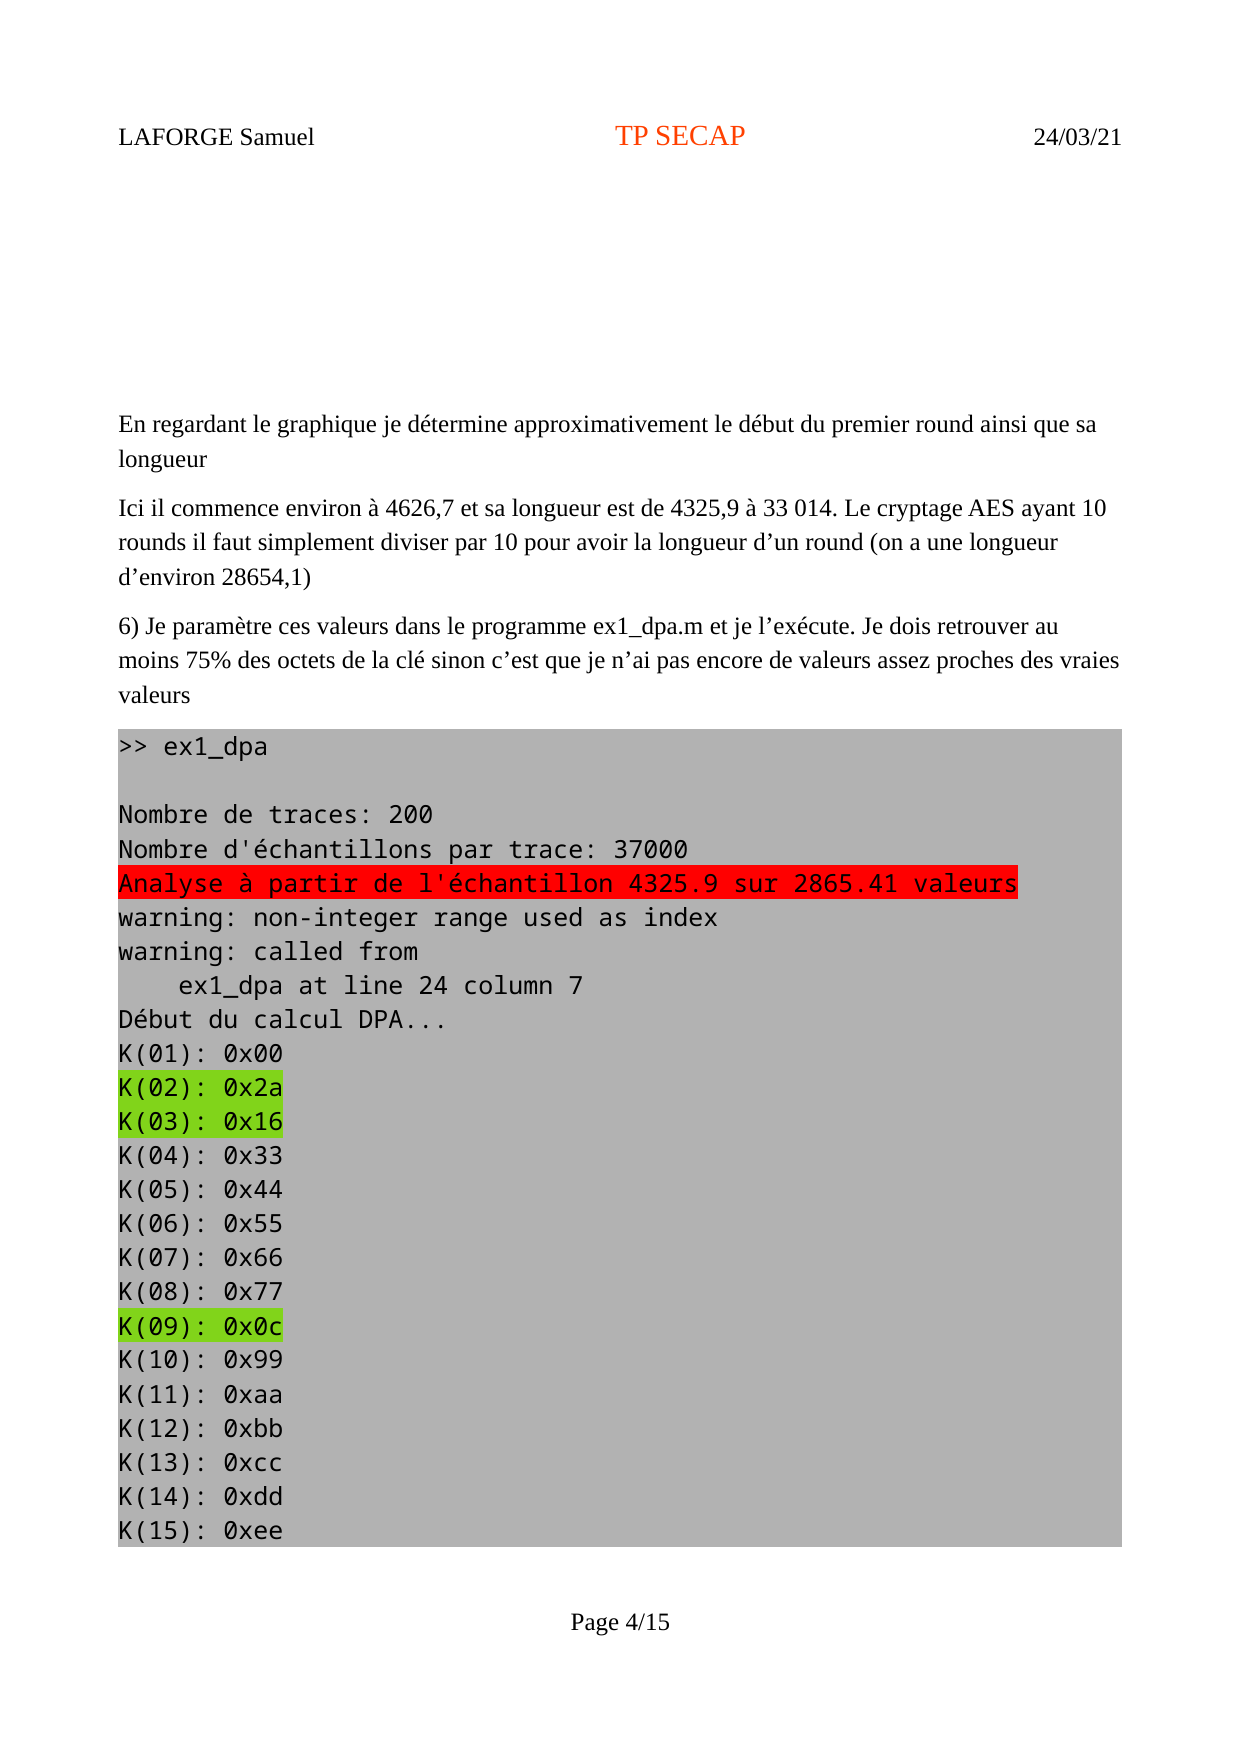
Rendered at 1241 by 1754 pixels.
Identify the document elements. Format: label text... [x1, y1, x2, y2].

text K(05): 0x44 [118, 1172, 1122, 1206]
text warning: non-integer range used as index [118, 899, 1122, 933]
text K(09): 0x0c [118, 1308, 1122, 1342]
text ex1_dpa at line 24 column 7 [118, 967, 1122, 1002]
text K(06): 0x55 [118, 1206, 1122, 1240]
text K(02): 0x2a [118, 1070, 1122, 1104]
text K(10): 0x99 [118, 1342, 1122, 1376]
text K(14): 0xdd [118, 1478, 1122, 1512]
text Début du calcul DPA... [118, 1002, 1122, 1036]
text K(11): 0xaa [118, 1376, 1122, 1410]
text K(07): 0x66 [118, 1240, 1122, 1274]
text K(13): 0xcc [118, 1444, 1122, 1478]
text warning: called from [118, 933, 1122, 967]
text K(03): 0x16 [118, 1104, 1122, 1138]
text Ici il commence environ à 4626,7 et sa longueur est de 4325,9 à 33 014. Le cryptage AES ayant 10 rounds il faut simplement diviser par 10 pour avoir la longueur d’un round (on a une longueur d’environ 28654,1) [118, 493, 1122, 591]
text En regardant le graphique je détermine approximativement le début du premier round ainsi que sa longueur [118, 409, 1122, 473]
text >> ex1_dpa [118, 729, 1122, 763]
text K(12): 0xbb [118, 1410, 1122, 1444]
text K(08): 0x77 [118, 1274, 1122, 1308]
text K(15): 0xee [118, 1512, 1122, 1547]
text K(04): 0x33 [118, 1138, 1122, 1172]
text Nombre de traces: 200 [118, 797, 1122, 831]
text 6) Je paramètre ces valeurs dans le programme ex1_dpa.m et je l’exécute. Je dois retrouver au moins 75% des octets de la clé sinon c’est que je n’ai pas encore de valeurs assez proches des vraies valeurs [118, 611, 1122, 709]
text Analyse à partir de l'échantillon 4325.9 sur 2865.41 valeurs [118, 865, 1122, 899]
text K(01): 0x00 [118, 1036, 1122, 1070]
text Nombre d'échantillons par trace: 37000 [118, 831, 1122, 865]
